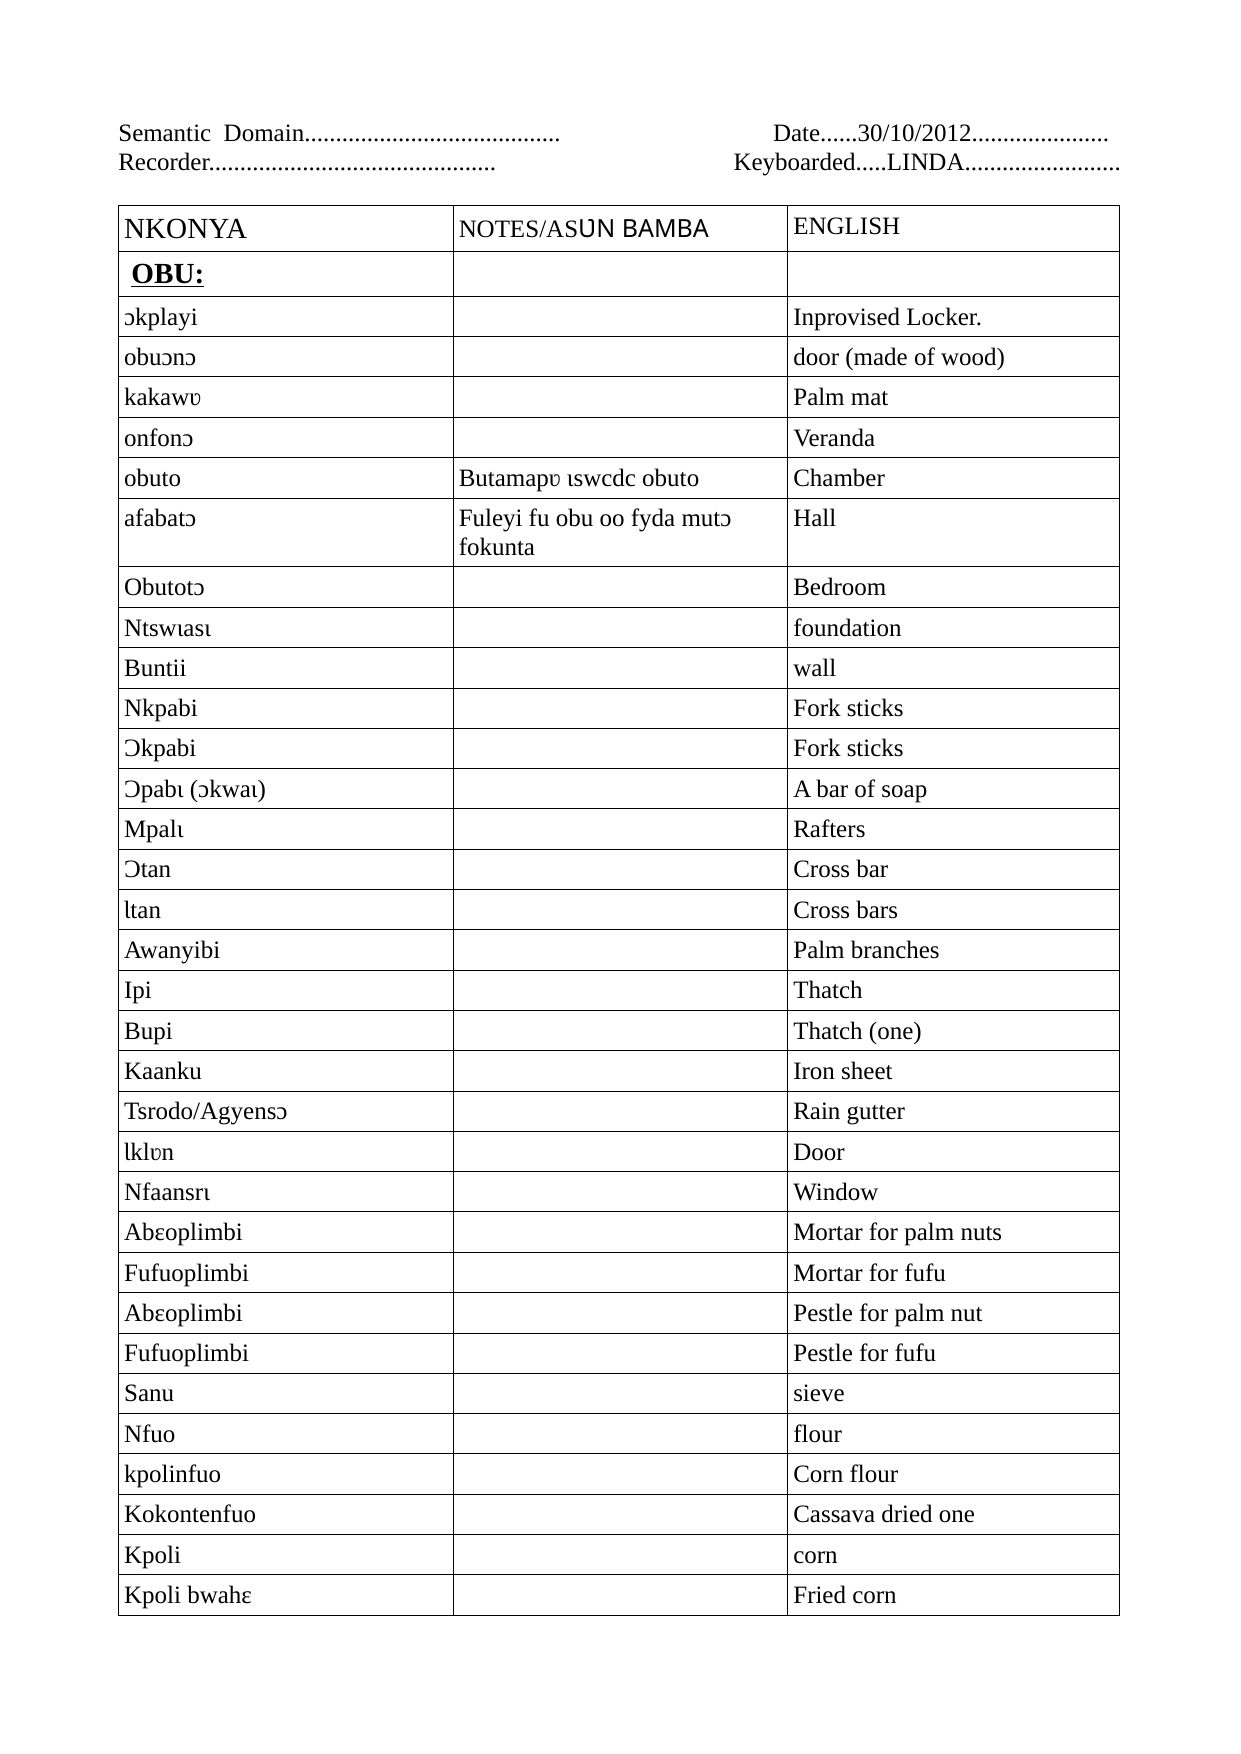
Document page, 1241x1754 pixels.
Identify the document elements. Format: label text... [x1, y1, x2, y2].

table_cell Bedroom [788, 567, 1119, 607]
table_cell kpolinfuo [119, 1454, 453, 1494]
table_cell Inprovised Locker. [788, 297, 1119, 336]
table_cell Butamapʋ ɩswcdc obuto [454, 458, 787, 497]
table_cell [454, 1172, 787, 1211]
table_cell [454, 1293, 787, 1332]
table_cell Mpalɩ [119, 809, 453, 849]
table_cell Ɩtan [119, 890, 453, 929]
table_cell Corn flour [788, 1454, 1119, 1494]
table_cell [454, 1132, 787, 1171]
table_cell [454, 850, 787, 889]
table_cell Fork sticks [788, 689, 1119, 728]
table_cell Kokontenfuo [119, 1495, 453, 1534]
table_cell Kpoli [119, 1535, 453, 1574]
table_cell door (made of wood) [788, 337, 1119, 376]
table_cell Palm branches [788, 930, 1119, 969]
table_cell OBU: [119, 252, 453, 296]
table_cell [454, 1092, 787, 1131]
table_cell [454, 1575, 787, 1614]
table_cell sieve [788, 1374, 1119, 1413]
table_cell [454, 1212, 787, 1252]
table_cell obuto [119, 458, 453, 497]
table_cell Fried corn [788, 1575, 1119, 1614]
table_cell Veranda [788, 418, 1119, 457]
table_header ENGLISH [788, 206, 1119, 251]
table_cell Ɔkpabi [119, 729, 453, 768]
table_cell [454, 809, 787, 849]
table_cell [454, 930, 787, 969]
table_cell [454, 1011, 787, 1050]
table_cell corn [788, 1535, 1119, 1574]
table_cell Kaanku [119, 1051, 453, 1091]
table_cell [454, 1334, 787, 1373]
table_cell ɔkplayi [119, 297, 453, 336]
table_cell Fuleyi fu obu oo fyda mutɔ fokunta [454, 499, 787, 566]
table_cell Thatch [788, 971, 1119, 1010]
table_cell Awanyibi [119, 930, 453, 969]
table_cell [454, 1051, 787, 1091]
table_header NOTES/ASƲN BAMBA [454, 206, 787, 251]
table_cell onfonɔ [119, 418, 453, 457]
table_cell [454, 769, 787, 808]
table_cell [454, 377, 787, 417]
table_cell [454, 567, 787, 607]
table_cell Door [788, 1132, 1119, 1171]
table_cell [454, 1454, 787, 1494]
table_cell Cassava dried one [788, 1495, 1119, 1534]
table_cell afabatɔ [119, 499, 453, 566]
table_cell [454, 608, 787, 647]
table_cell wall [788, 648, 1119, 687]
table_cell [454, 418, 787, 457]
table_cell Thatch (one) [788, 1011, 1119, 1050]
table_cell obuɔnɔ [119, 337, 453, 376]
table_cell Kpoli bwahɛ [119, 1575, 453, 1614]
table_cell Cross bar [788, 850, 1119, 889]
table_cell Window [788, 1172, 1119, 1211]
table_cell [788, 252, 1119, 296]
table_cell Ɔtan [119, 850, 453, 889]
table_cell foundation [788, 608, 1119, 647]
table_cell [454, 337, 787, 376]
table_cell Rafters [788, 809, 1119, 849]
table_cell [454, 1535, 787, 1574]
table_cell Nfuo [119, 1414, 453, 1453]
table_cell Tsrodo/Agyensɔ [119, 1092, 453, 1131]
table_cell Pestle for fufu [788, 1334, 1119, 1373]
table_cell Hall [788, 499, 1119, 566]
table_cell Ipi [119, 971, 453, 1010]
table_cell [454, 729, 787, 768]
table_cell Cross bars [788, 890, 1119, 929]
table_cell Abɛoplimbi [119, 1212, 453, 1252]
table_cell Mortar for palm nuts [788, 1212, 1119, 1252]
table_cell [454, 1495, 787, 1534]
table_cell Fork sticks [788, 729, 1119, 768]
table_cell [454, 252, 787, 296]
table_cell flour [788, 1414, 1119, 1453]
table_cell Mortar for fufu [788, 1253, 1119, 1292]
table_cell [454, 689, 787, 728]
table_cell [454, 297, 787, 336]
table_cell [454, 1414, 787, 1453]
table_cell Iron sheet [788, 1051, 1119, 1091]
table_cell Abɛoplimbi [119, 1293, 453, 1332]
table_cell Sanu [119, 1374, 453, 1413]
table_cell [454, 971, 787, 1010]
table_cell [454, 1374, 787, 1413]
table_cell [454, 648, 787, 687]
table_cell Nfaansrɩ [119, 1172, 453, 1211]
table_cell Nkpabi [119, 689, 453, 728]
table_cell Pestle for palm nut [788, 1293, 1119, 1332]
table_cell A bar of soap [788, 769, 1119, 808]
table_cell Buntii [119, 648, 453, 687]
table_cell Fufuoplimbi [119, 1253, 453, 1292]
table_cell Ntswɩasɩ [119, 608, 453, 647]
table_cell [454, 890, 787, 929]
table_cell Ɔpabɩ (ɔkwaɩ) [119, 769, 453, 808]
table_cell Obutotɔ [119, 567, 453, 607]
table_cell Palm mat [788, 377, 1119, 417]
table_header NKONYA [119, 206, 453, 251]
table_cell Fufuoplimbi [119, 1334, 453, 1373]
table_cell Bupi [119, 1011, 453, 1050]
table_cell Ɩklʋn [119, 1132, 453, 1171]
table_cell Rain gutter [788, 1092, 1119, 1131]
table_cell [454, 1253, 787, 1292]
table_cell Chamber [788, 458, 1119, 497]
table_cell kakawʋ [119, 377, 453, 417]
